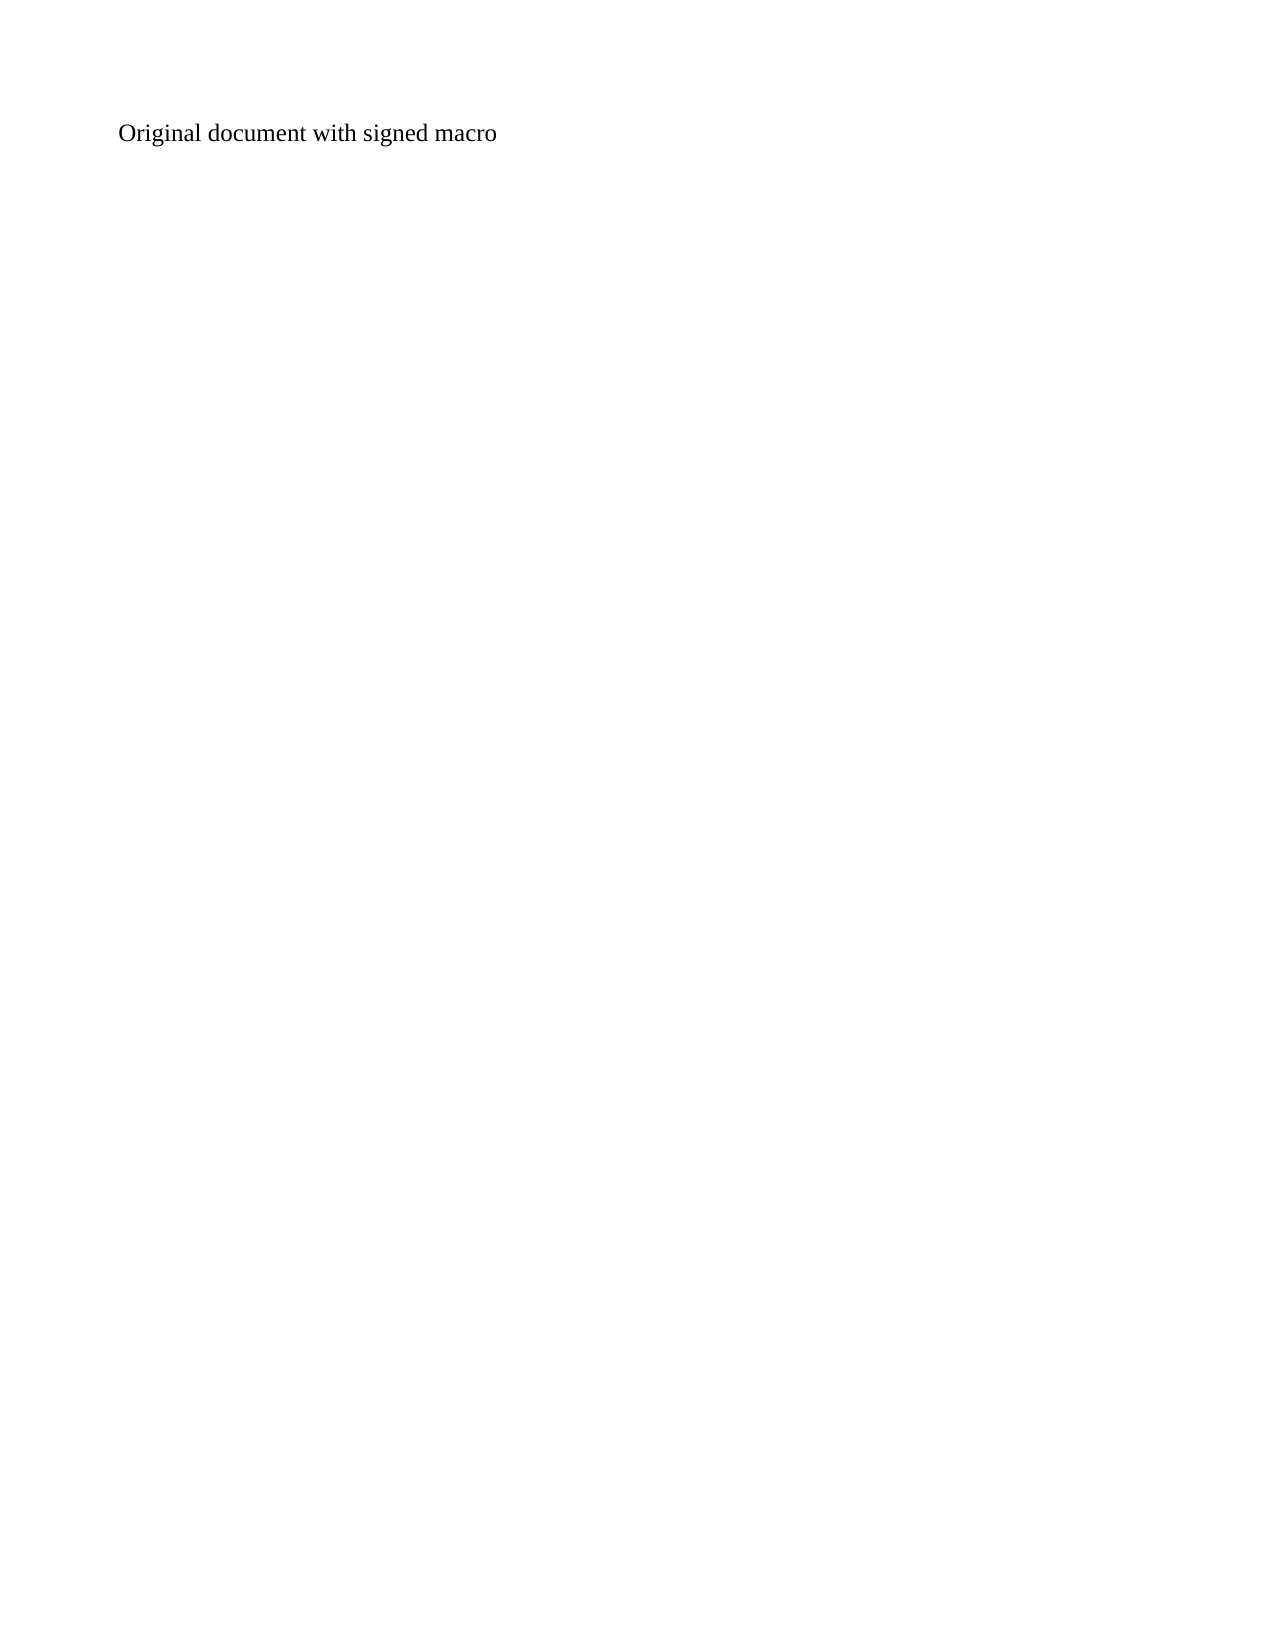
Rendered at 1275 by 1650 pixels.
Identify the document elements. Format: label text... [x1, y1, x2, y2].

text Original document with signed macro [118, 118, 1157, 147]
